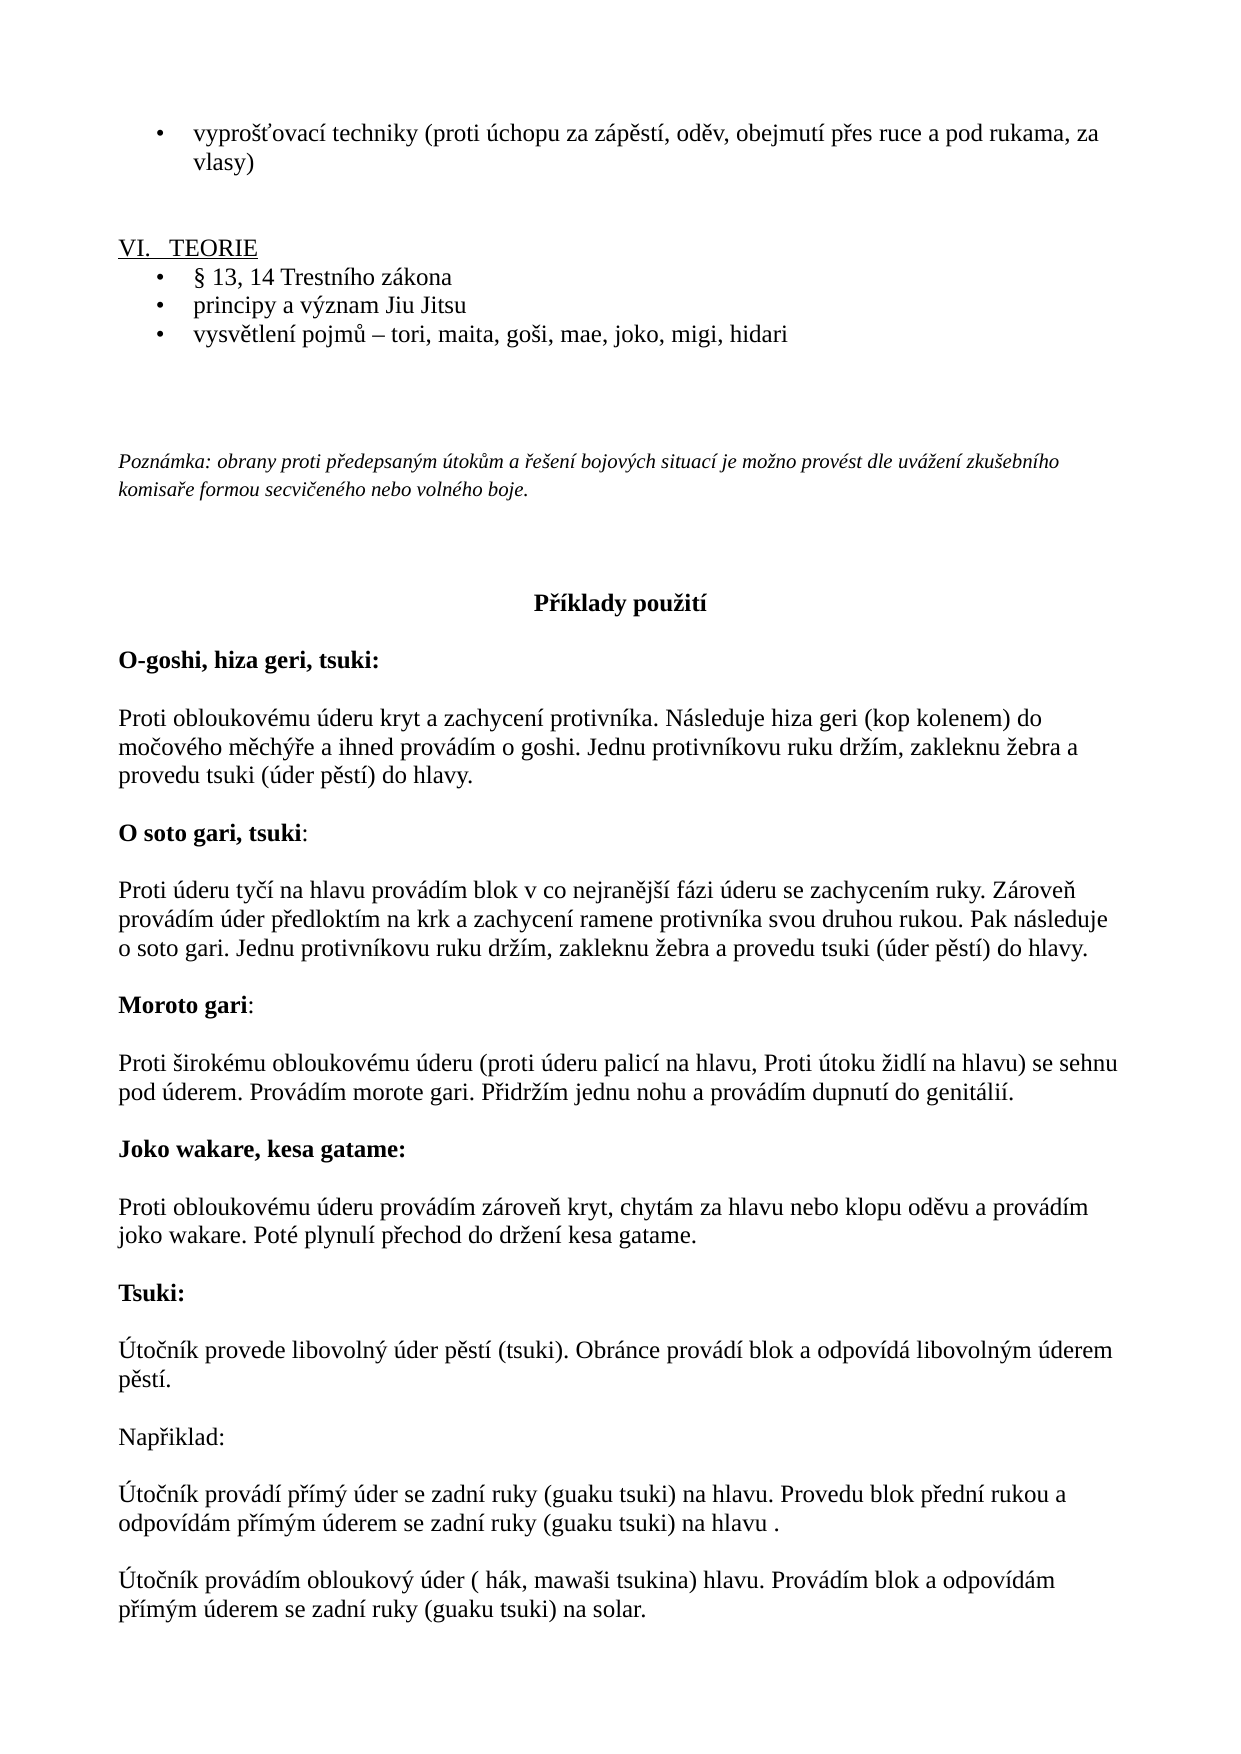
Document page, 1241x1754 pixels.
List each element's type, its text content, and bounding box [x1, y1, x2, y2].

text O soto gari, tsuki: [118, 818, 1122, 847]
text Proti úderu tyčí na hlavu provádím blok v co nejranější fázi úderu se zachycením ruky. Zároveň provádím úder předloktím na krk a zachycení ramene protivníka svou druhou rukou. Pak následuje o soto gari. Jednu protivníkovu ruku držím, zakleknu žebra a provedu tsuki (úder pěstí) do hlavy. [118, 876, 1122, 962]
text Útočník provádím obloukový úder ( hák, mawaši tsukina) hlavu. Provádím blok a odpovídám přímým úderem se zadní ruky (guaku tsuki) na solar. [118, 1566, 1122, 1623]
list vysvětlení pojmů – tori, maita, goši, mae, joko, migi, hidari [156, 319, 1122, 348]
text Napřiklad: [118, 1422, 1122, 1451]
list vyprošťovací techniky (proti úchopu za zápěstí, oděv, obejmutí přes ruce a pod rukama, za vlasy) [156, 118, 1122, 176]
text Poznámka: obrany proti předepsaným útokům a řešení bojových situací je možno provést dle uvážení zkušebního komisaře formou secvičeného nebo volného boje. [118, 449, 1122, 502]
text VI. TEORIE [118, 233, 1122, 262]
text Proti obloukovému úderu provádím zároveň kryt, chytám za hlavu nebo klopu oděvu a provádím joko wakare. Poté plynulí přechod do držení kesa gatame. [118, 1192, 1122, 1249]
text O-goshi, hiza geri, tsuki: [118, 646, 1122, 674]
list principy a význam Jiu Jitsu [156, 291, 1122, 319]
text Proti širokému obloukovému úderu (proti úderu palicí na hlavu, Proti útoku židlí na hlavu) se sehnu pod úderem. Provádím morote gari. Přidržím jednu nohu a provádím dupnutí do genitálií. [118, 1048, 1122, 1106]
text Útočník provádí přímý úder se zadní ruky (guaku tsuki) na hlavu. Provedu blok přední rukou a odpovídám přímým úderem se zadní ruky (guaku tsuki) na hlavu . [118, 1479, 1122, 1537]
text Příklady použití [118, 588, 1122, 617]
text Proti obloukovému úderu kryt a zachycení protivníka. Následuje hiza geri (kop kolenem) do močového měchýře a ihned provádím o goshi. Jednu protivníkovu ruku držím, zakleknu žebra a provedu tsuki (úder pěstí) do hlavy. [118, 703, 1122, 789]
text Moroto gari: [118, 991, 1122, 1019]
text Tsuki: [118, 1278, 1122, 1307]
text Joko wakare, kesa gatame: [118, 1134, 1122, 1163]
list § 13, 14 Trestního zákona [156, 262, 1122, 291]
text Útočník provede libovolný úder pěstí (tsuki). Obránce provádí blok a odpovídá libovolným úderem pěstí. [118, 1336, 1122, 1393]
